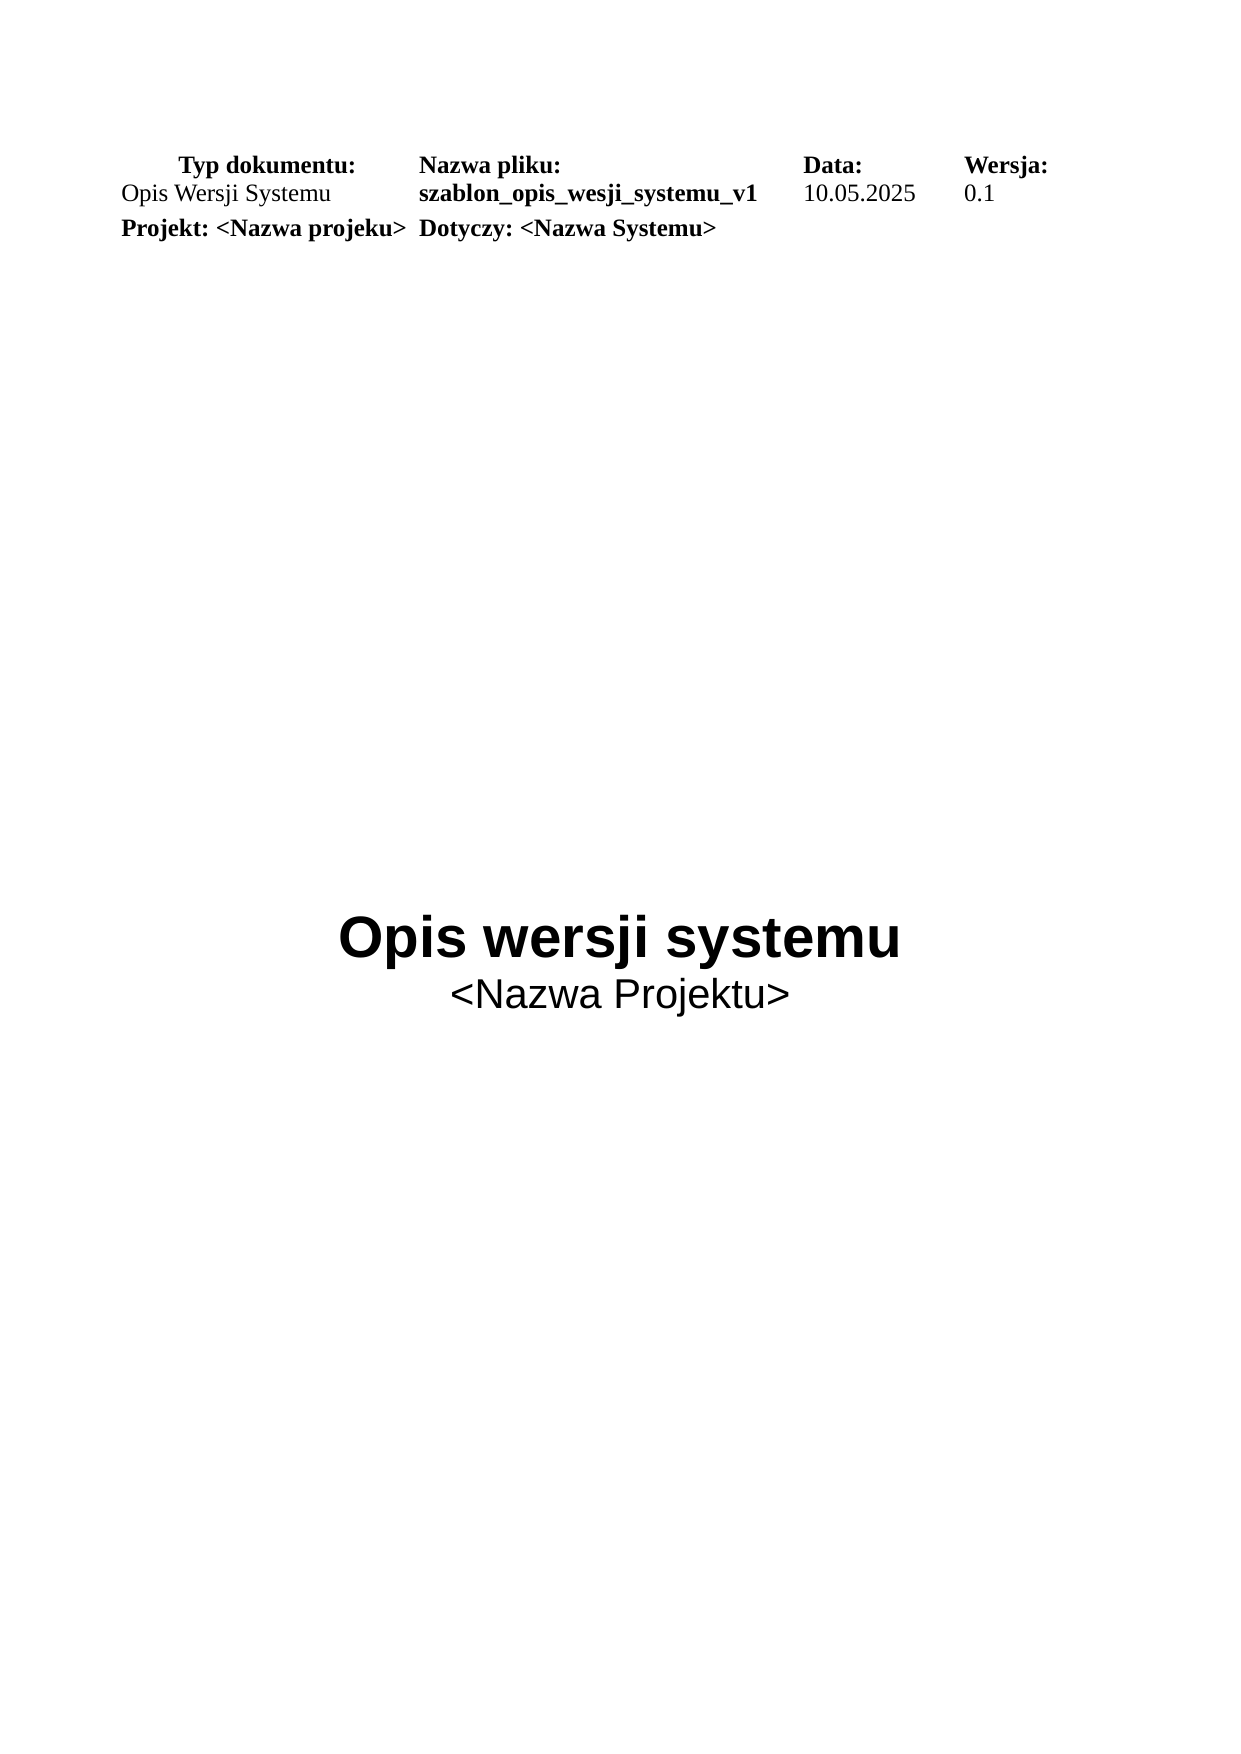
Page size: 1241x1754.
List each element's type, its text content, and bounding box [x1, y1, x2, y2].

table_cell Dotyczy: <Nazwa Systemu> [416, 210, 1122, 245]
table_header Wersja: 0.1 [961, 147, 1122, 210]
table_header Nazwa pliku: szablon_opis_wesji_systemu_v1 [416, 147, 800, 210]
table_header Typ dokumentu: Opis Wersji Systemu [118, 147, 416, 210]
table_header Data: 10.05.2025 [800, 147, 961, 210]
title Opis wersji systemu <Nazwa Projektu> [118, 902, 1122, 1017]
table_cell Projekt: <Nazwa projeku> [118, 210, 416, 245]
